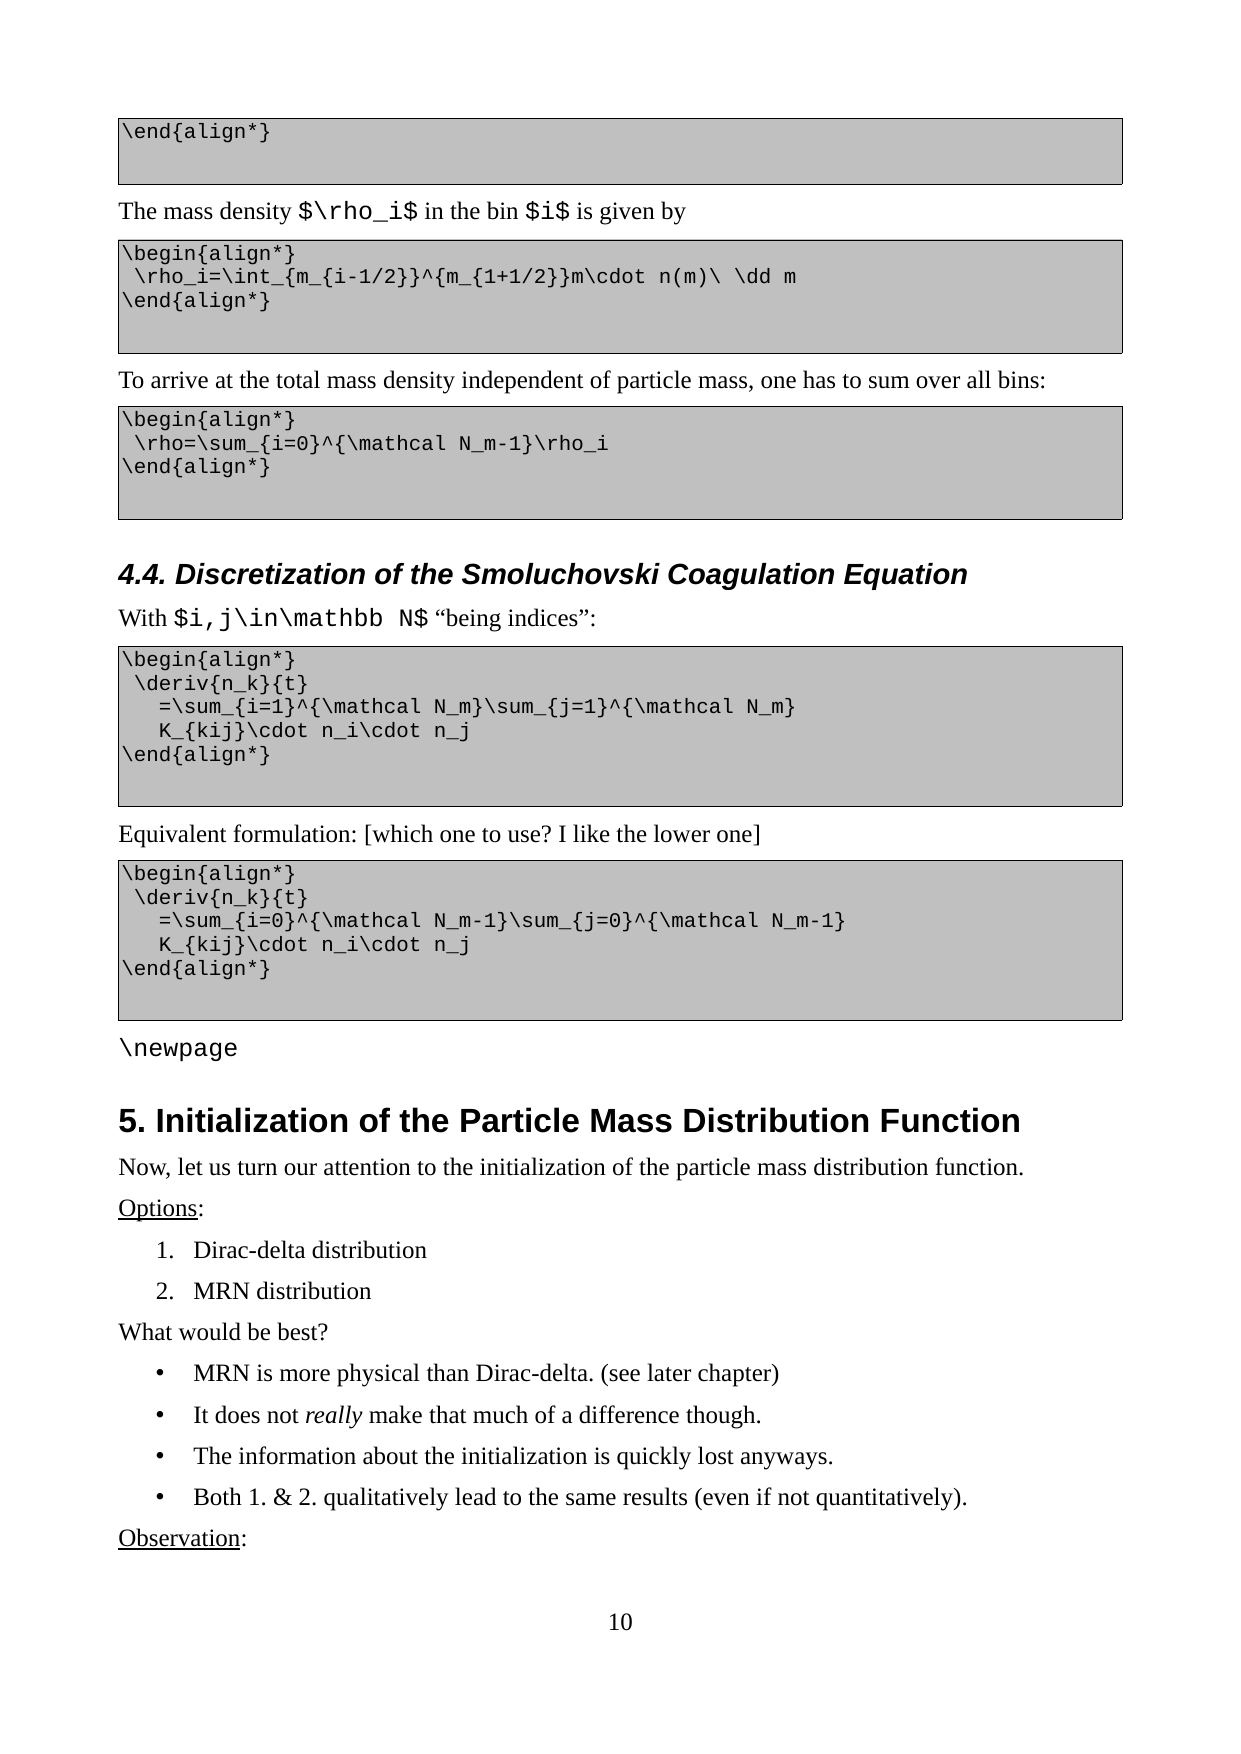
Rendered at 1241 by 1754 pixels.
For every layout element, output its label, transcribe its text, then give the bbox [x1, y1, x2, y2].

text Observation: [118, 1523, 1122, 1552]
text Options: [118, 1193, 1122, 1222]
text What would be best? [118, 1317, 1122, 1346]
list MRN is more physical than Dirac-delta. (see later chapter) [156, 1358, 1122, 1387]
list Dirac-delta distribution [156, 1235, 1122, 1263]
text \end{align*} [119, 741, 1122, 767]
text \end{align*} [119, 287, 1122, 313]
text \newpage [118, 1033, 1122, 1063]
text \end{align*} [119, 119, 1122, 145]
list The information about the initialization is quickly lost anyways. [156, 1441, 1122, 1470]
subtitle Discretization of the Smoluchovski Coagulation Equation [118, 557, 1122, 590]
text K_{kij}\cdot n_i\cdot n_j [119, 931, 1122, 954]
text \deriv{n_k}{t} [119, 884, 1122, 907]
text Equivalent formulation: [which one to use? I like the lower one] [118, 819, 1122, 847]
text The mass density $\rho_i$ in the bin $i$ is given by [118, 196, 1122, 227]
text \rho=\sum_{i=0}^{\mathcal N_m-1}\rho_i [119, 430, 1122, 453]
text \begin{align*} [119, 407, 1122, 430]
text With $i,j\in\mathbb N$ “being indices”: [118, 603, 1122, 633]
list Both 1. & 2. qualitatively lead to the same results (even if not quantitatively). [156, 1482, 1122, 1511]
text \begin{align*} [119, 241, 1122, 263]
text K_{kij}\cdot n_i\cdot n_j [119, 717, 1122, 741]
subtitle Initialization of the Particle Mass Distribution Function [118, 1101, 1122, 1140]
text Now, let us turn our attention to the initialization of the particle mass distribution function. [118, 1152, 1122, 1181]
text \deriv{n_k}{t} [119, 670, 1122, 693]
list It does not really make that much of a difference though. [156, 1400, 1122, 1428]
text =\sum_{i=0}^{\mathcal N_m-1}\sum_{j=0}^{\mathcal N_m-1} [119, 907, 1122, 931]
list MRN distribution [156, 1276, 1122, 1305]
text \rho_i=\int_{m_{i-1/2}}^{m_{1+1/2}}m\cdot n(m)\ \dd m [119, 263, 1122, 287]
text \begin{align*} [119, 861, 1122, 884]
text To arrive at the total mass density independent of particle mass, one has to sum over all bins: [118, 365, 1122, 394]
text \begin{align*} [119, 647, 1122, 670]
text \end{align*} [119, 453, 1122, 480]
text \end{align*} [119, 954, 1122, 981]
text =\sum_{i=1}^{\mathcal N_m}\sum_{j=1}^{\mathcal N_m} [119, 693, 1122, 717]
